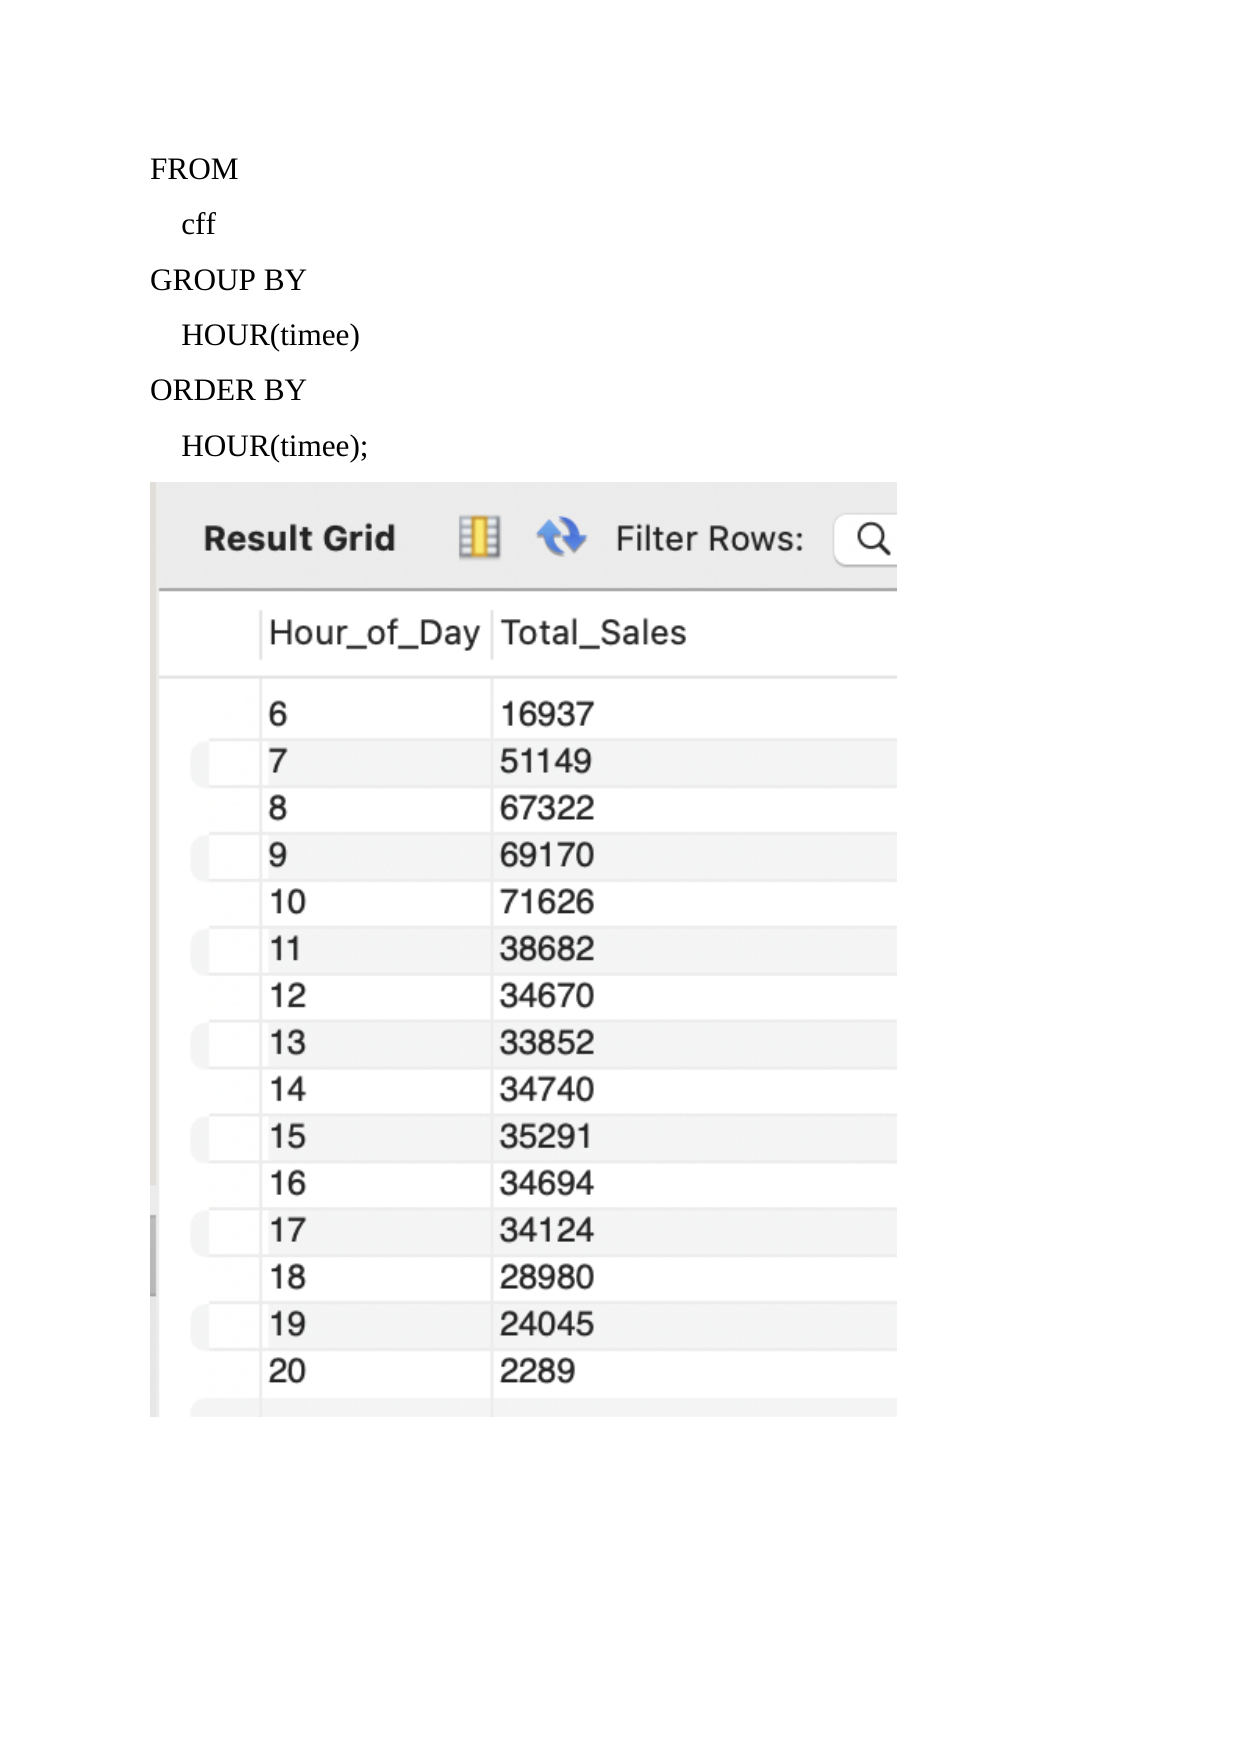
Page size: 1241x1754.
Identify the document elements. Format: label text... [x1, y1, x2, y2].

text GROUP BY [150, 261, 1090, 297]
text FROM [150, 150, 1090, 186]
picture [150, 482, 897, 1417]
text HOUR(timee); [150, 427, 1090, 463]
text cff [150, 205, 1090, 241]
text ORDER BY [150, 372, 1090, 408]
text HOUR(timee) [150, 316, 1090, 352]
